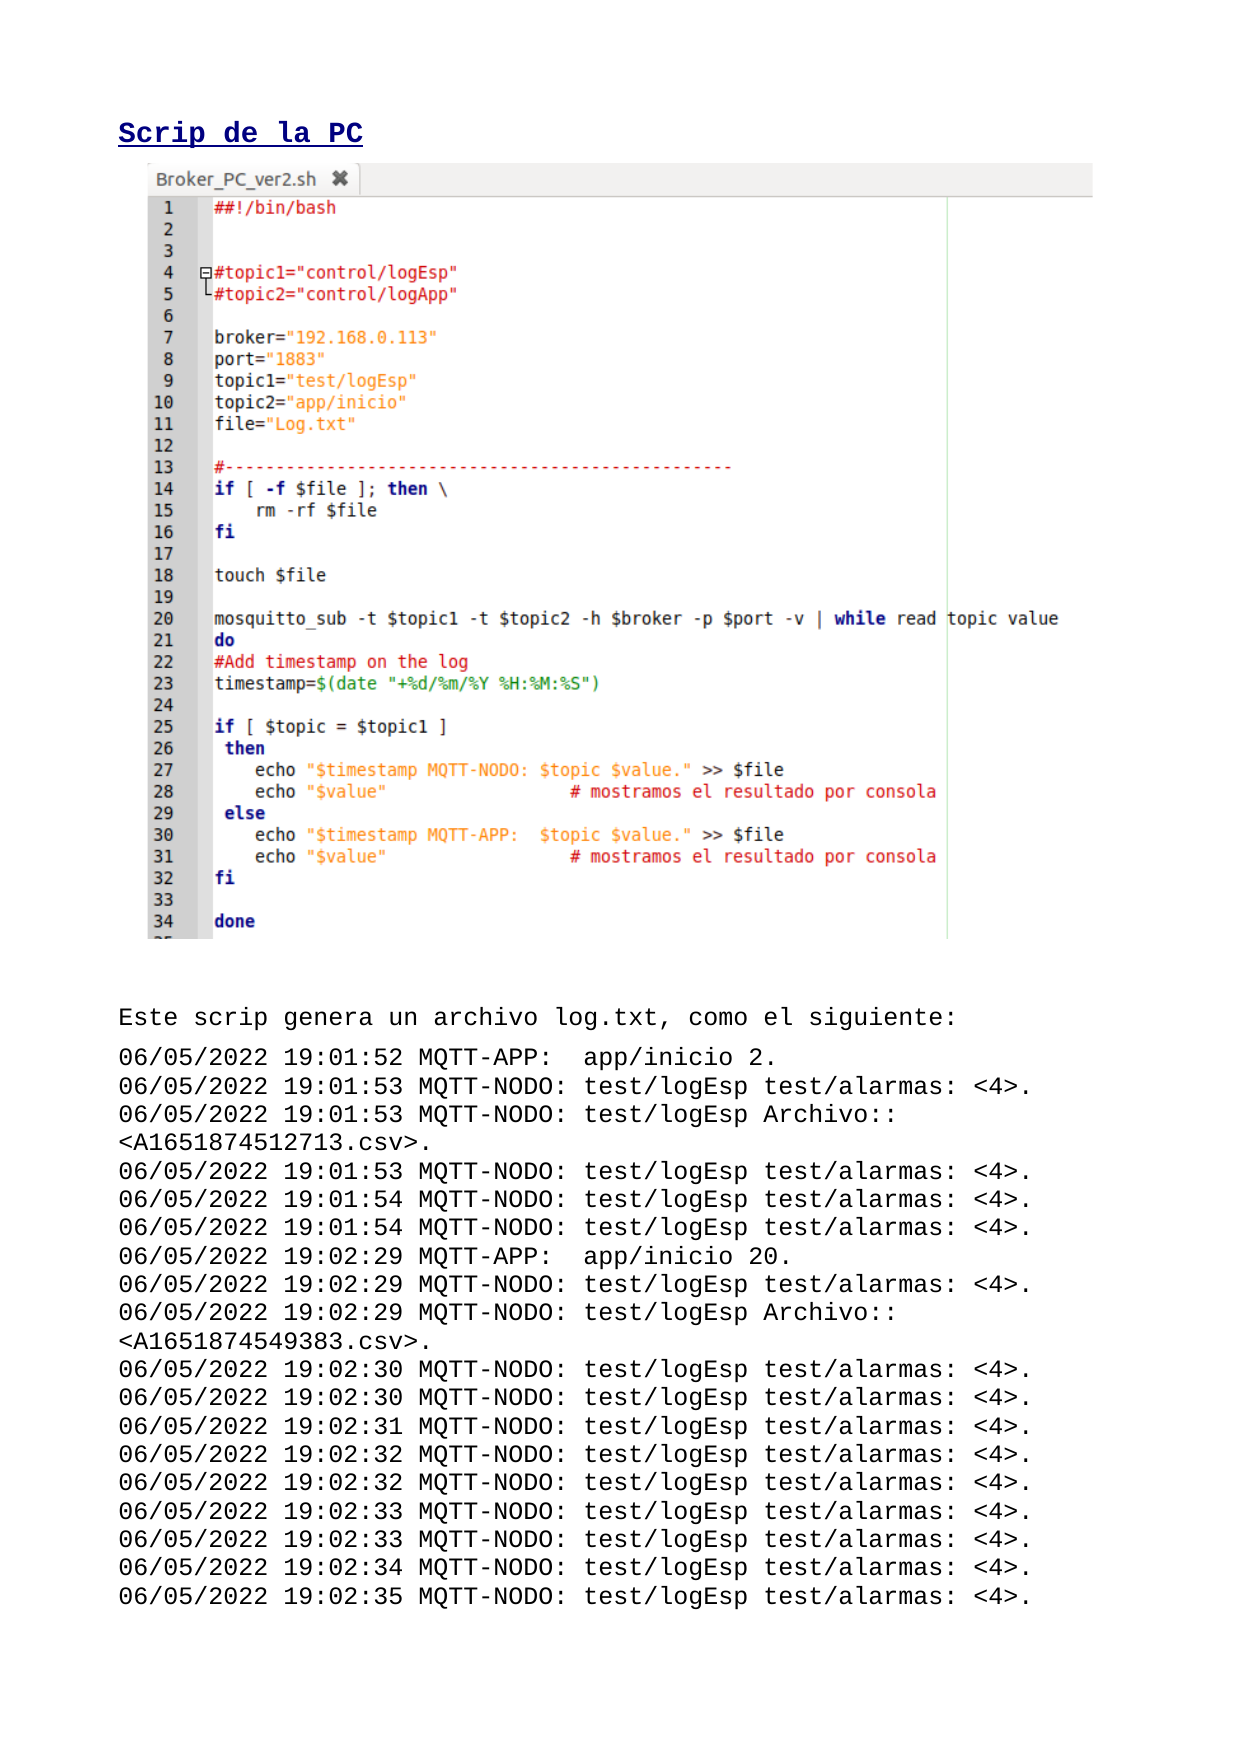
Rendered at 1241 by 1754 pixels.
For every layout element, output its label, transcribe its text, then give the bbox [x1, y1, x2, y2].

text 06/05/2022 19:02:32 MQTT-NODO: test/logEsp test/alarmas: <4>. [118, 1470, 1122, 1498]
text 06/05/2022 19:02:30 MQTT-NODO: test/logEsp test/alarmas: <4>. [118, 1357, 1122, 1385]
text 06/05/2022 19:01:52 MQTT-APP: app/inicio 2. [118, 1045, 1122, 1073]
text 06/05/2022 19:02:33 MQTT-NODO: test/logEsp test/alarmas: <4>. [118, 1498, 1122, 1527]
text 06/05/2022 19:01:53 MQTT-NODO: test/logEsp Archivo:: <A1651874512713.csv>. [118, 1102, 1122, 1158]
text 06/05/2022 19:02:31 MQTT-NODO: test/logEsp test/alarmas: <4>. [118, 1413, 1122, 1442]
text 06/05/2022 19:02:30 MQTT-NODO: test/logEsp test/alarmas: <4>. [118, 1385, 1122, 1413]
text 06/05/2022 19:02:29 MQTT-NODO: test/logEsp test/alarmas: <4>. [118, 1272, 1122, 1300]
text 06/05/2022 19:02:34 MQTT-NODO: test/logEsp test/alarmas: <4>. [118, 1555, 1122, 1583]
text 06/05/2022 19:02:29 MQTT-APP: app/inicio 20. [118, 1243, 1122, 1272]
picture [147, 163, 1093, 939]
text 06/05/2022 19:01:53 MQTT-NODO: test/logEsp test/alarmas: <4>. [118, 1073, 1122, 1102]
text 06/05/2022 19:01:54 MQTT-NODO: test/logEsp test/alarmas: <4>. [118, 1187, 1122, 1215]
text 06/05/2022 19:02:35 MQTT-NODO: test/logEsp test/alarmas: <4>. [118, 1583, 1122, 1612]
subtitle Este scrip genera un archivo log.txt, como el siguiente: [118, 1004, 1122, 1032]
text 06/05/2022 19:01:53 MQTT-NODO: test/logEsp test/alarmas: <4>. [118, 1158, 1122, 1187]
subtitle Scrip de la PC [118, 118, 1122, 151]
text 06/05/2022 19:02:32 MQTT-NODO: test/logEsp test/alarmas: <4>. [118, 1442, 1122, 1470]
text 06/05/2022 19:02:29 MQTT-NODO: test/logEsp Archivo:: <A1651874549383.csv>. [118, 1300, 1122, 1357]
text 06/05/2022 19:02:33 MQTT-NODO: test/logEsp test/alarmas: <4>. [118, 1527, 1122, 1555]
text 06/05/2022 19:01:54 MQTT-NODO: test/logEsp test/alarmas: <4>. [118, 1215, 1122, 1243]
